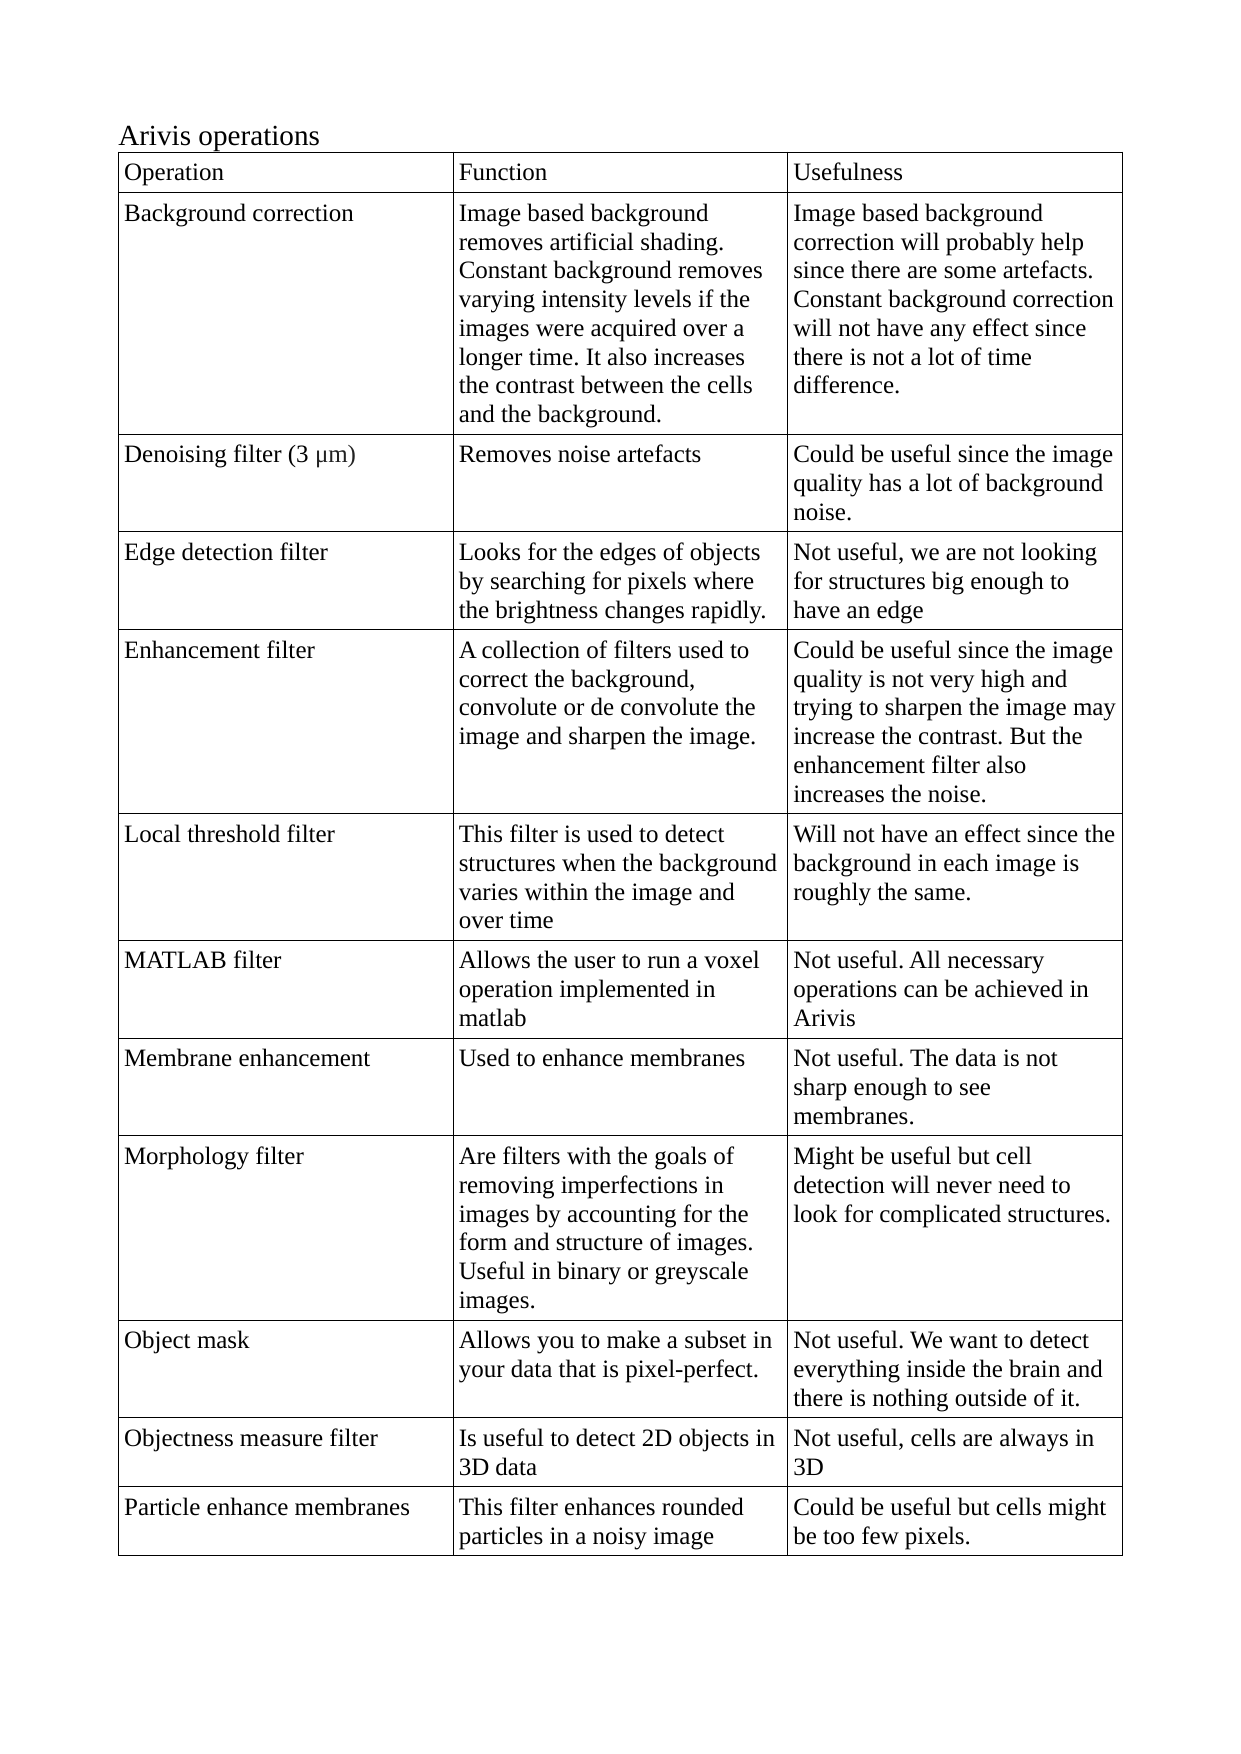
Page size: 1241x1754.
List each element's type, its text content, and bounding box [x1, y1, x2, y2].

table_cell Object mask [119, 1321, 453, 1417]
table_cell Looks for the edges of objects by searching for pixels where the brightness changes rapidly. [454, 532, 787, 629]
table_cell Not useful. We want to detect everything inside the brain and there is nothing outside of it. [788, 1321, 1122, 1417]
table_cell Image based background removes artificial shading. Constant background removes varying intensity levels if the images were acquired over a longer time. It also increases the contrast between the cells and the background. [454, 193, 787, 433]
table_cell Denoising filter (3 μm) [119, 435, 453, 531]
table_cell Might be useful but cell detection will never need to look for complicated structures. [788, 1136, 1122, 1319]
table_header Usefulness [788, 153, 1122, 192]
text Arivis operations [118, 118, 1122, 152]
table_cell This filter is used to detect structures when the background varies within the image and over time [454, 814, 787, 940]
table_cell Not useful, cells are always in 3D [788, 1418, 1122, 1486]
table_cell Morphology filter [119, 1136, 453, 1319]
table_cell Allows the user to run a voxel operation implemented in matlab [454, 941, 787, 1038]
table_cell Enhancement filter [119, 630, 453, 813]
table_cell Objectness measure filter [119, 1418, 453, 1486]
table_cell This filter enhances rounded particles in a noisy image [454, 1487, 787, 1555]
table_cell Used to enhance membranes [454, 1039, 787, 1135]
table_cell Removes noise artefacts [454, 435, 787, 531]
table_cell Could be useful since the image quality has a lot of background noise. [788, 435, 1122, 531]
table_cell Particle enhance membranes [119, 1487, 453, 1555]
table_cell Not useful. All necessary operations can be achieved in Arivis [788, 941, 1122, 1038]
table_cell Edge detection filter [119, 532, 453, 629]
table_header Function [454, 153, 787, 192]
table_cell Could be useful but cells might be too few pixels. [788, 1487, 1122, 1555]
table_cell Not useful, we are not looking for structures big enough to have an edge [788, 532, 1122, 629]
table_cell Local threshold filter [119, 814, 453, 940]
table_cell Background correction [119, 193, 453, 433]
table_cell A collection of filters used to correct the background, convolute or de convolute the image and sharpen the image. [454, 630, 787, 813]
table_cell Allows you to make a subset in your data that is pixel-perfect. [454, 1321, 787, 1417]
table_cell Are filters with the goals of removing imperfections in images by accounting for the form and structure of images. Useful in binary or greyscale images. [454, 1136, 787, 1319]
table_cell Not useful. The data is not sharp enough to see membranes. [788, 1039, 1122, 1135]
table_cell Could be useful since the image quality is not very high and trying to sharpen the image may increase the contrast. But the enhancement filter also increases the noise. [788, 630, 1122, 813]
table_header Operation [119, 153, 453, 192]
table_cell Is useful to detect 2D objects in 3D data [454, 1418, 787, 1486]
table_cell MATLAB filter [119, 941, 453, 1038]
table_cell Image based background correction will probably help since there are some artefacts. Constant background correction will not have any effect since there is not a lot of time difference. [788, 193, 1122, 433]
table_cell Will not have an effect since the background in each image is roughly the same. [788, 814, 1122, 940]
table_cell Membrane enhancement [119, 1039, 453, 1135]
